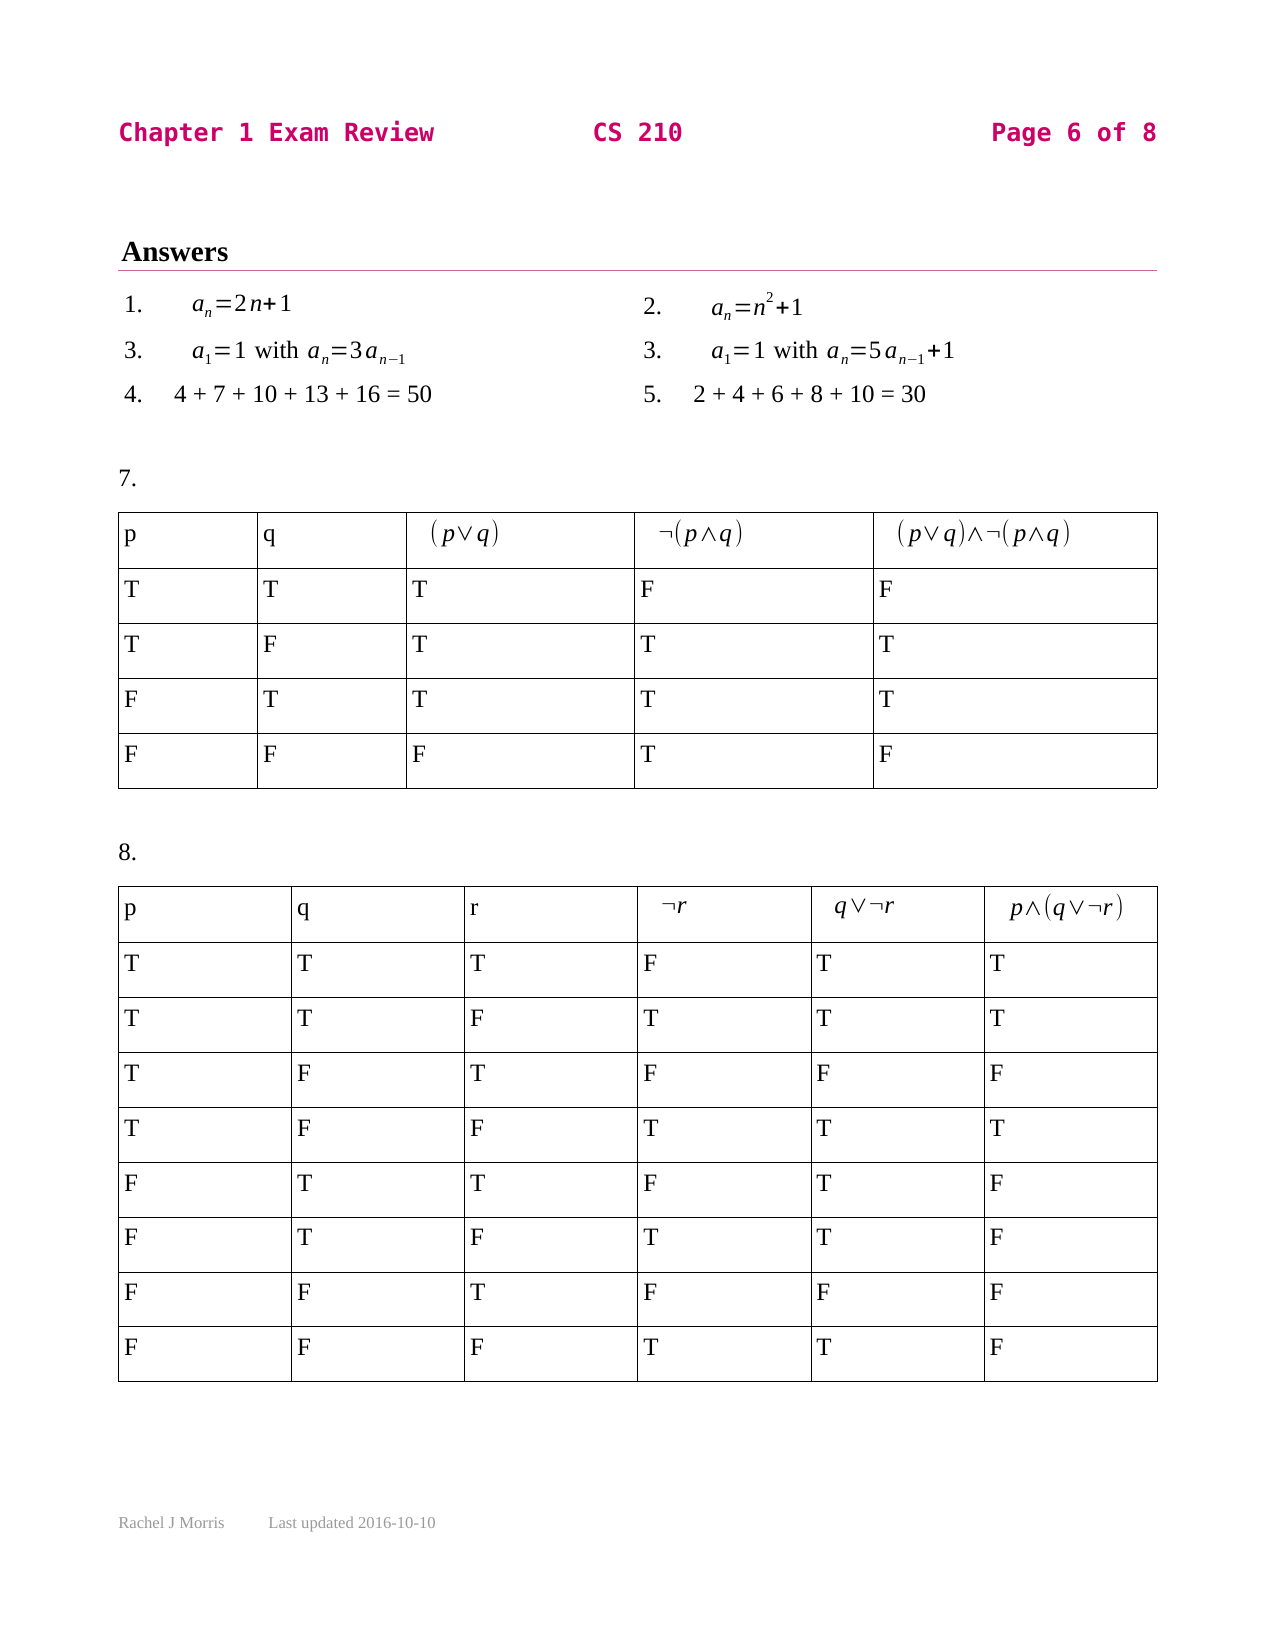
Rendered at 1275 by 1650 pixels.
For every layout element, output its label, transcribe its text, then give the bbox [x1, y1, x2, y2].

table_cell F [812, 1053, 984, 1107]
table_cell F [635, 569, 873, 623]
table_cell T [465, 1163, 637, 1217]
table_cell F [258, 734, 406, 788]
table_cell T [638, 1327, 811, 1381]
table_cell F [638, 943, 811, 997]
table_cell T [812, 943, 984, 997]
table_cell F [812, 1273, 984, 1326]
table_cell F [985, 1218, 1157, 1272]
table_cell F [465, 998, 637, 1052]
table_cell T [985, 1108, 1157, 1162]
table_header [638, 887, 811, 942]
table_cell F [638, 1053, 811, 1107]
table_cell F [292, 1273, 464, 1326]
table_cell F [119, 679, 257, 733]
table_cell F [292, 1108, 464, 1162]
table_cell T [635, 624, 873, 678]
table_cell T [292, 998, 464, 1052]
text 7. [118, 463, 1157, 492]
table_cell F [258, 624, 406, 678]
table_cell F [119, 1327, 291, 1381]
table_cell F [292, 1053, 464, 1107]
table_cell F [119, 1273, 291, 1326]
table_cell T [258, 569, 406, 623]
table_header q [258, 513, 406, 568]
table_cell 3. [638, 330, 1157, 373]
table_header [985, 887, 1157, 942]
table_cell F [638, 1163, 811, 1217]
table_header [635, 513, 873, 568]
table_cell T [638, 1108, 811, 1162]
table_cell T [407, 569, 634, 623]
subtitle Answers [118, 231, 1157, 270]
table_header [874, 513, 1157, 568]
table_header q [292, 887, 464, 942]
table_cell F [985, 1327, 1157, 1381]
table_cell T [635, 679, 873, 733]
table_cell F [465, 1108, 637, 1162]
table_cell F [874, 734, 1157, 788]
table_header p [119, 513, 257, 568]
table_cell T [407, 679, 634, 733]
table_cell T [292, 943, 464, 997]
table_cell T [465, 1053, 637, 1107]
table_cell T [119, 569, 257, 623]
table_cell T [635, 734, 873, 788]
table_cell F [874, 569, 1157, 623]
table_header r [465, 887, 637, 942]
table_cell T [292, 1163, 464, 1217]
table_cell F [119, 734, 257, 788]
table_cell F [985, 1163, 1157, 1217]
table_cell F [638, 1273, 811, 1326]
table_cell T [874, 624, 1157, 678]
table_cell T [874, 679, 1157, 733]
table_cell F [119, 1218, 291, 1272]
table_cell F [292, 1327, 464, 1381]
table_cell T [119, 1053, 291, 1107]
table_cell F [119, 1163, 291, 1217]
table_cell T [465, 1273, 637, 1326]
text 8. [118, 837, 1157, 866]
table_cell F [407, 734, 634, 788]
table_cell 5. 2 + 4 + 6 + 8 + 10 = 30 [638, 374, 1157, 414]
table_cell T [638, 998, 811, 1052]
table_cell T [638, 1218, 811, 1272]
table_cell T [407, 624, 634, 678]
table_cell T [985, 998, 1157, 1052]
table_cell T [812, 998, 984, 1052]
table_header [812, 887, 984, 942]
table_cell T [812, 1108, 984, 1162]
table_cell F [465, 1218, 637, 1272]
table_header 2. [638, 283, 1157, 329]
table_header [407, 513, 634, 568]
table_cell F [985, 1053, 1157, 1107]
table_cell T [812, 1163, 984, 1217]
table_header p [119, 887, 291, 942]
table_cell T [258, 679, 406, 733]
table_cell 3. [118, 330, 637, 373]
table_cell T [465, 943, 637, 997]
table_cell T [119, 1108, 291, 1162]
table_cell F [465, 1327, 637, 1381]
table_cell T [119, 943, 291, 997]
table_cell 4. 4 + 7 + 10 + 13 + 16 = 50 [118, 374, 637, 414]
table_cell T [812, 1327, 984, 1381]
table_cell T [119, 624, 257, 678]
table_cell F [985, 1273, 1157, 1326]
table_cell T [985, 943, 1157, 997]
table_cell T [812, 1218, 984, 1272]
table_header 1. [118, 283, 637, 329]
table_cell T [119, 998, 291, 1052]
table_cell T [292, 1218, 464, 1272]
